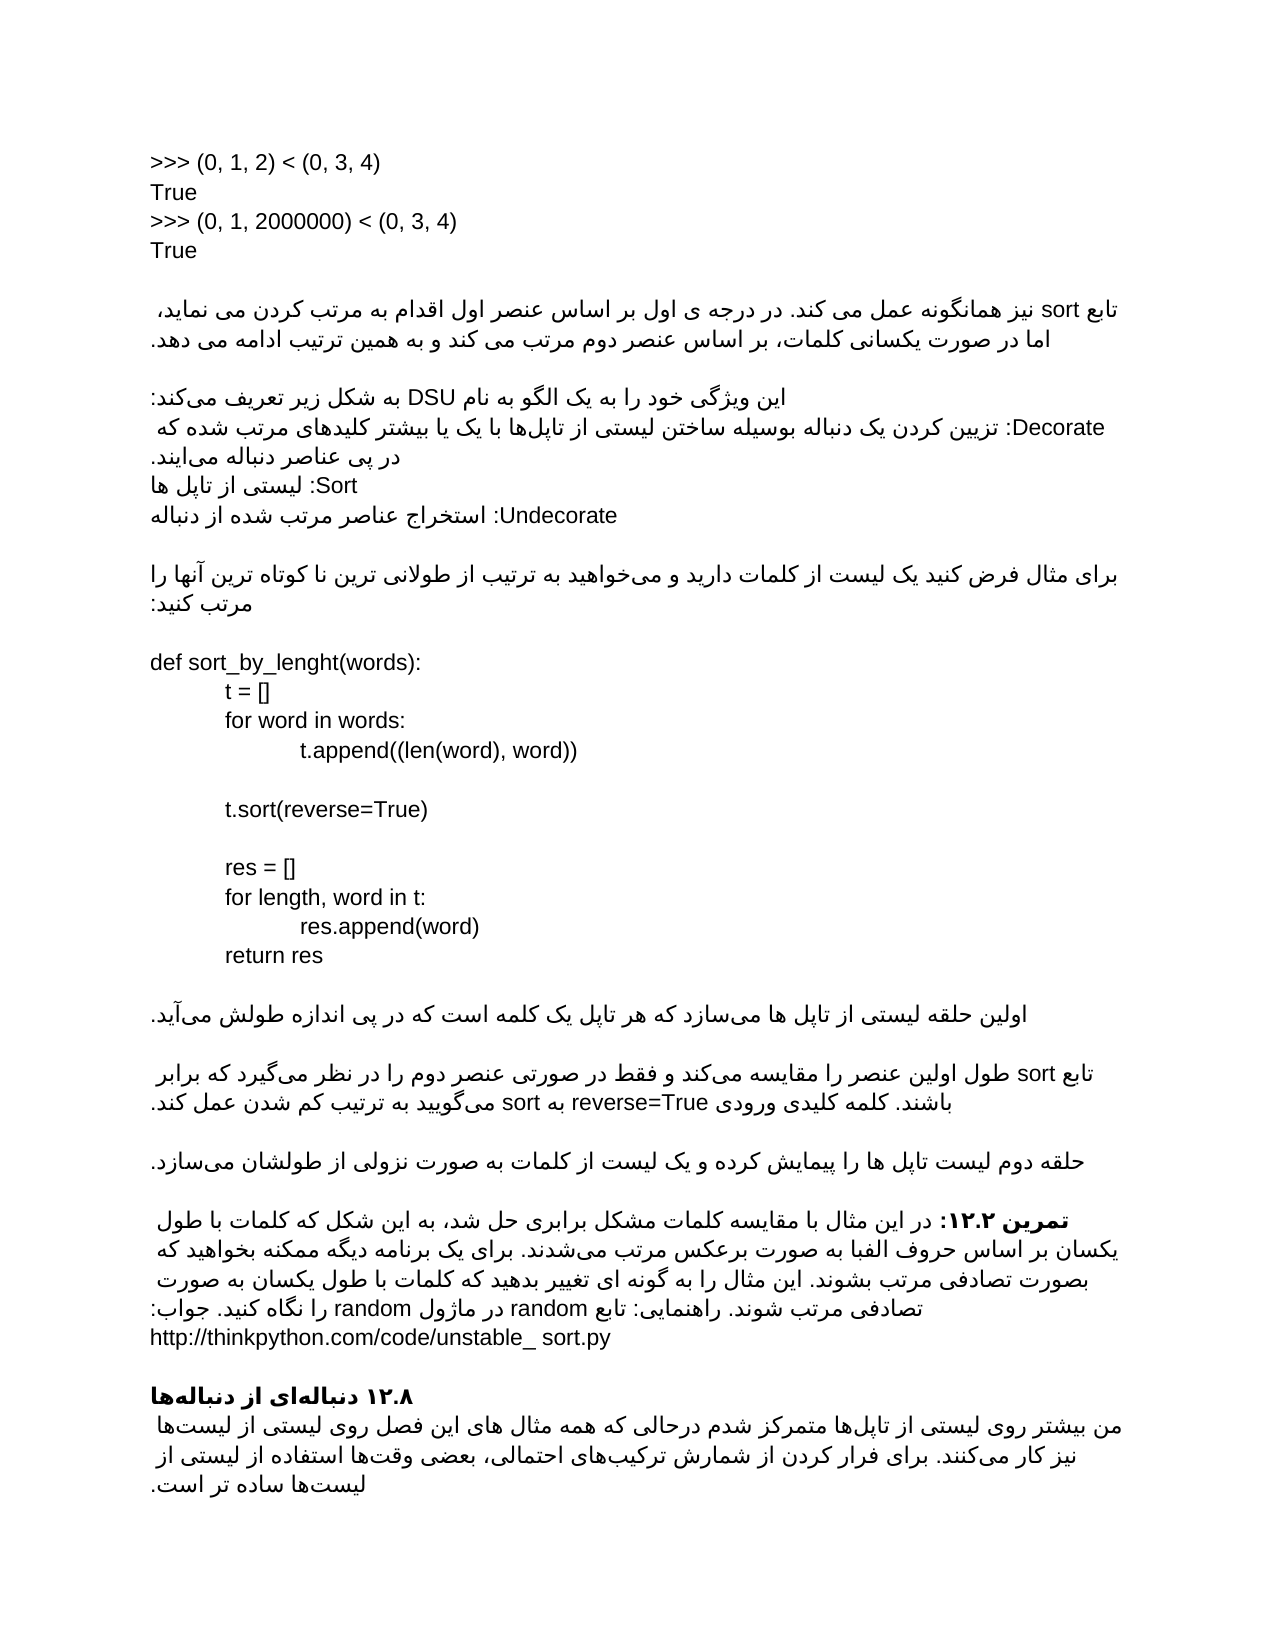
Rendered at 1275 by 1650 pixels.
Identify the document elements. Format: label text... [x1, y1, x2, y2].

text return res [150, 943, 1125, 969]
text تابع sort طول اولین عنصر را مقایسه می‌کند و فقط در صورتی عنصر دوم را در نظر می‌گیرد که برابر باشند. کلمه کلیدی ورودی reverse=True به sort می‌گویید به ترتیب کم شدن عمل کند. [150, 1061, 1125, 1116]
text من بیشتر روی لیستی از تاپل‌ها متمرکز شدم درحالی که همه مثال های این فصل روی لیستی از لیست‌ها نیز کار می‌کنند. برای فرار کردن از شمارش ترکیب‌های احتمالی، بعضی وقت‌ها استفاده از لیستی از لیست‌ها ساده تر است. [150, 1413, 1125, 1497]
text >>> (0, 1, 2000000) < (0, 3, 4) [150, 209, 1125, 234]
text Sort: لیستی از تاپل ها [150, 473, 1125, 499]
text تابع sort نیز همانگونه عمل می کند. در درجه ی اول بر اساس عنصر اول اقدام به مرتب کردن می نماید، اما در صورت یکسانی کلمات، بر اساس عنصر دوم مرتب می کند و به همین ترتیب ادامه می دهد. [150, 297, 1125, 352]
text Decorate: تزیین کردن یک دنباله بوسیله ساختن لیستی از تاپل‌ها با یک یا بیشتر کلیدهای مرتب شده که در پی عناصر دنباله می‌ایند. [150, 414, 1125, 469]
text حلقه دوم لیست تاپل ها را پیمایش کرده و یک لیست از کلمات به صورت نزولی از طولشان می‌سازد. [150, 1149, 1125, 1174]
text برای مثال فرض کنید یک لیست از کلمات دارید و می‌خواهید به ترتیب از طولانی ترین نا کوتاه ترین آنها را مرتب کنید: [150, 561, 1125, 616]
text def sort_by_lenght(words): [150, 649, 1125, 675]
text for length, word in t: [150, 884, 1125, 910]
text for word in words: [150, 708, 1125, 734]
text res = [] [150, 855, 1125, 881]
text تمرین ۱۲.۲: در این مثال با مقایسه کلمات مشکل برابری حل شد، به این شکل که کلمات با طول یکسان بر اساس حروف الفبا به صورت برعکس مرتب می‌شدند. برای یک برنامه دیگه ممکنه بخواهید که بصورت تصادفی مرتب بشوند. این مثال را به گونه ای تغییر بدهید که کلمات با طول یکسان به صورت تصادفی مرتب شوند. راهنمایی: تابع random در ماژول random را نگاه کنید. جواب: http://thinkpython.com/code/unstable_ sort.py [150, 1207, 1125, 1351]
text اولین حلقه لیستی از تاپل ها می‌سازد که هر تاپل یک کلمه است که در پی اندازه طولش می‌آید. [150, 1002, 1125, 1027]
text res.append(word) [150, 914, 1125, 939]
text این ویژگی خود را به یک الگو به نام DSU به شکل زیر تعریف می‌کند: [150, 385, 1125, 411]
text t.append((len(word), word)) [150, 737, 1125, 763]
text t.sort(reverse=True) [150, 796, 1125, 822]
text True [150, 238, 1125, 264]
text ۱۲.۸ دنباله‌ای از دنباله‌ها [150, 1384, 1125, 1409]
text t = [] [150, 679, 1125, 704]
text True [150, 179, 1125, 205]
text >>> (0, 1, 2) < (0, 3, 4) [150, 150, 1125, 176]
text Undecorate: استخراج عناصر مرتب شده از دنباله [150, 502, 1125, 528]
